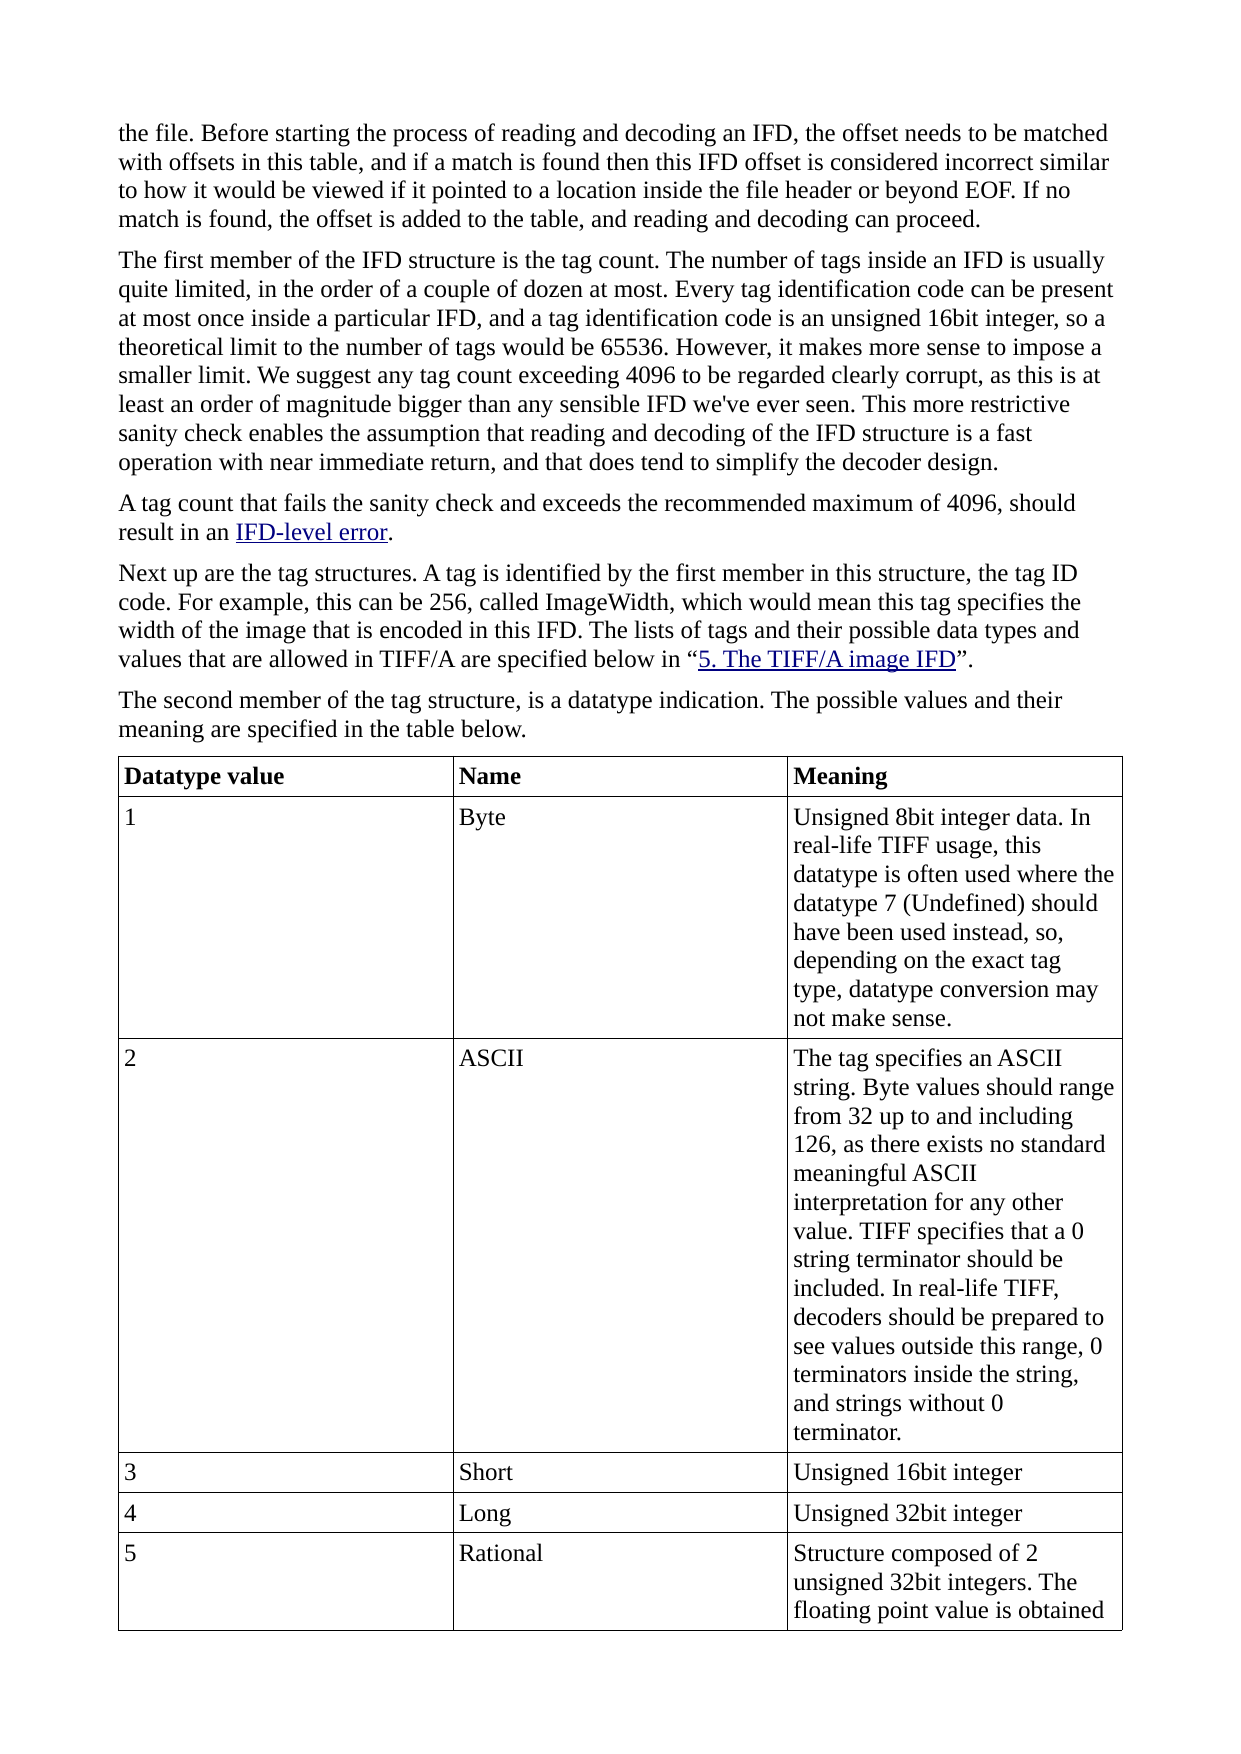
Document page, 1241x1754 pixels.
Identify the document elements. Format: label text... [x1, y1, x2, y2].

text The second member of the tag structure, is a datatype indication. The possible values and their meaning are specified in the table below. [118, 686, 1122, 743]
table_cell 1 [119, 797, 453, 1037]
table_cell Unsigned 32bit integer [788, 1493, 1122, 1532]
table_cell 2 [119, 1039, 453, 1452]
table_cell Unsigned 8bit integer data. In real-life TIFF usage, this datatype is often used where the datatype 7 (Undefined) should have been used instead, so, depending on the exact tag type, datatype conversion may not make sense. [788, 797, 1122, 1037]
table_cell Long [454, 1493, 787, 1532]
table_cell Short [454, 1453, 787, 1492]
table_cell Rational [454, 1533, 787, 1630]
table_cell ASCII [454, 1039, 787, 1452]
table_cell 3 [119, 1453, 453, 1492]
text the file. Before starting the process of reading and decoding an IFD, the offset needs to be matched with offsets in this table, and if a match is found then this IFD offset is considered incorrect similar to how it would be viewed if it pointed to a location inside the file header or beyond EOF. If no match is found, the offset is added to the table, and reading and decoding can proceed. [118, 118, 1122, 233]
text A tag count that fails the sanity check and exceeds the recommended maximum of 4096, should result in an IFD-level error. [118, 488, 1122, 546]
text The first member of the IFD structure is the tag count. The number of tags inside an IFD is usually quite limited, in the order of a couple of dozen at most. Every tag identification code can be present at most once inside a particular IFD, and a tag identification code is an unsigned 16bit integer, so a theoretical limit to the number of tags would be 65536. However, it makes more sense to impose a smaller limit. We suggest any tag count exceeding 4096 to be regarded clearly corrupt, as this is at least an order of magnitude bigger than any sensible IFD we've ever seen. This more restrictive sanity check enables the assumption that reading and decoding of the IFD structure is a fast operation with near immediate return, and that does tend to simplify the decoder design. [118, 246, 1122, 476]
table_header Datatype value [119, 757, 453, 796]
table_cell Unsigned 16bit integer [788, 1453, 1122, 1492]
table_cell 5 [119, 1533, 453, 1630]
table_header Meaning [788, 757, 1122, 796]
table_cell 4 [119, 1493, 453, 1532]
table_cell Structure composed of 2 unsigned 32bit integers. The floating point value is obtained [788, 1533, 1122, 1630]
table_cell Byte [454, 797, 787, 1037]
table_header Name [454, 757, 787, 796]
text Next up are the tag structures. A tag is identified by the first member in this structure, the tag ID code. For example, this can be 256, called ImageWidth, which would mean this tag specifies the width of the image that is encoded in this IFD. The lists of tags and their possible data types and values that are allowed in TIFF/A are specified below in “5. The TIFF/A image IFD”. [118, 558, 1122, 673]
table_cell The tag specifies an ASCII string. Byte values should range from 32 up to and including 126, as there exists no standard meaningful ASCII interpretation for any other value. TIFF specifies that a 0 string terminator should be included. In real-life TIFF, decoders should be prepared to see values outside this range, 0 terminators inside the string, and strings without 0 terminator. [788, 1039, 1122, 1452]
